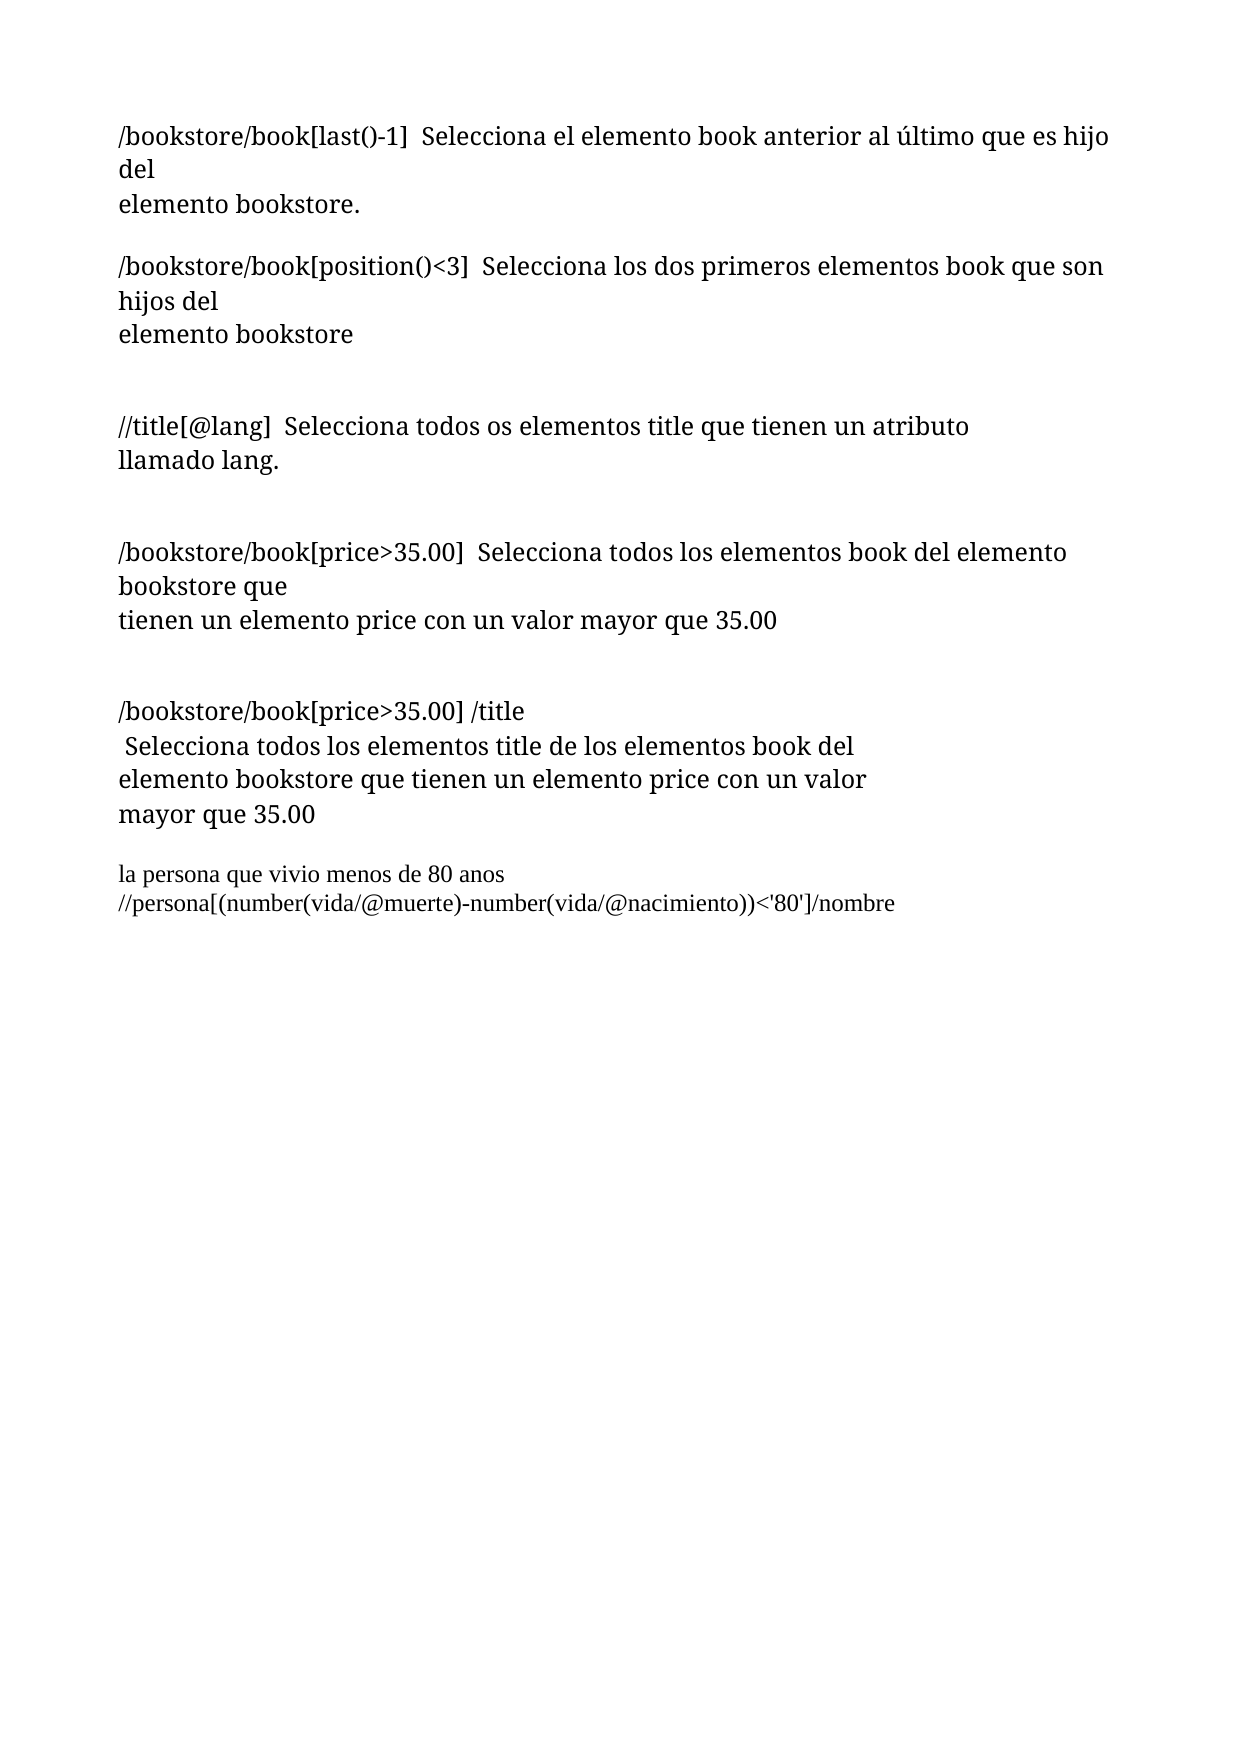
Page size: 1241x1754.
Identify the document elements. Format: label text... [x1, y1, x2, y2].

text /bookstore/book[position()<3] Selecciona los dos primeros elementos book que son hijos del elemento bookstore [118, 249, 1122, 351]
text /bookstore/book[price>35.00] Selecciona todos los elementos book del elemento bookstore que tienen un elemento price con un valor mayor que 35.00 [118, 534, 1122, 637]
text /bookstore/book[last()-1] Selecciona el elemento book anterior al último que es hijo del elemento bookstore. [118, 118, 1122, 220]
text //persona[(number(vida/@muerte)-number(vida/@nacimiento))<'80']/nombre [118, 888, 1122, 917]
text Selecciona todos los elementos title de los elementos book del elemento bookstore que tienen un elemento price con un valor mayor que 35.00 [118, 728, 1122, 830]
text la persona que vivio menos de 80 anos [118, 859, 1122, 888]
text /bookstore/book[price>35.00] /title [118, 694, 1122, 728]
text //title[@lang] Selecciona todos os elementos title que tienen un atributo llamado lang. [118, 409, 1122, 477]
